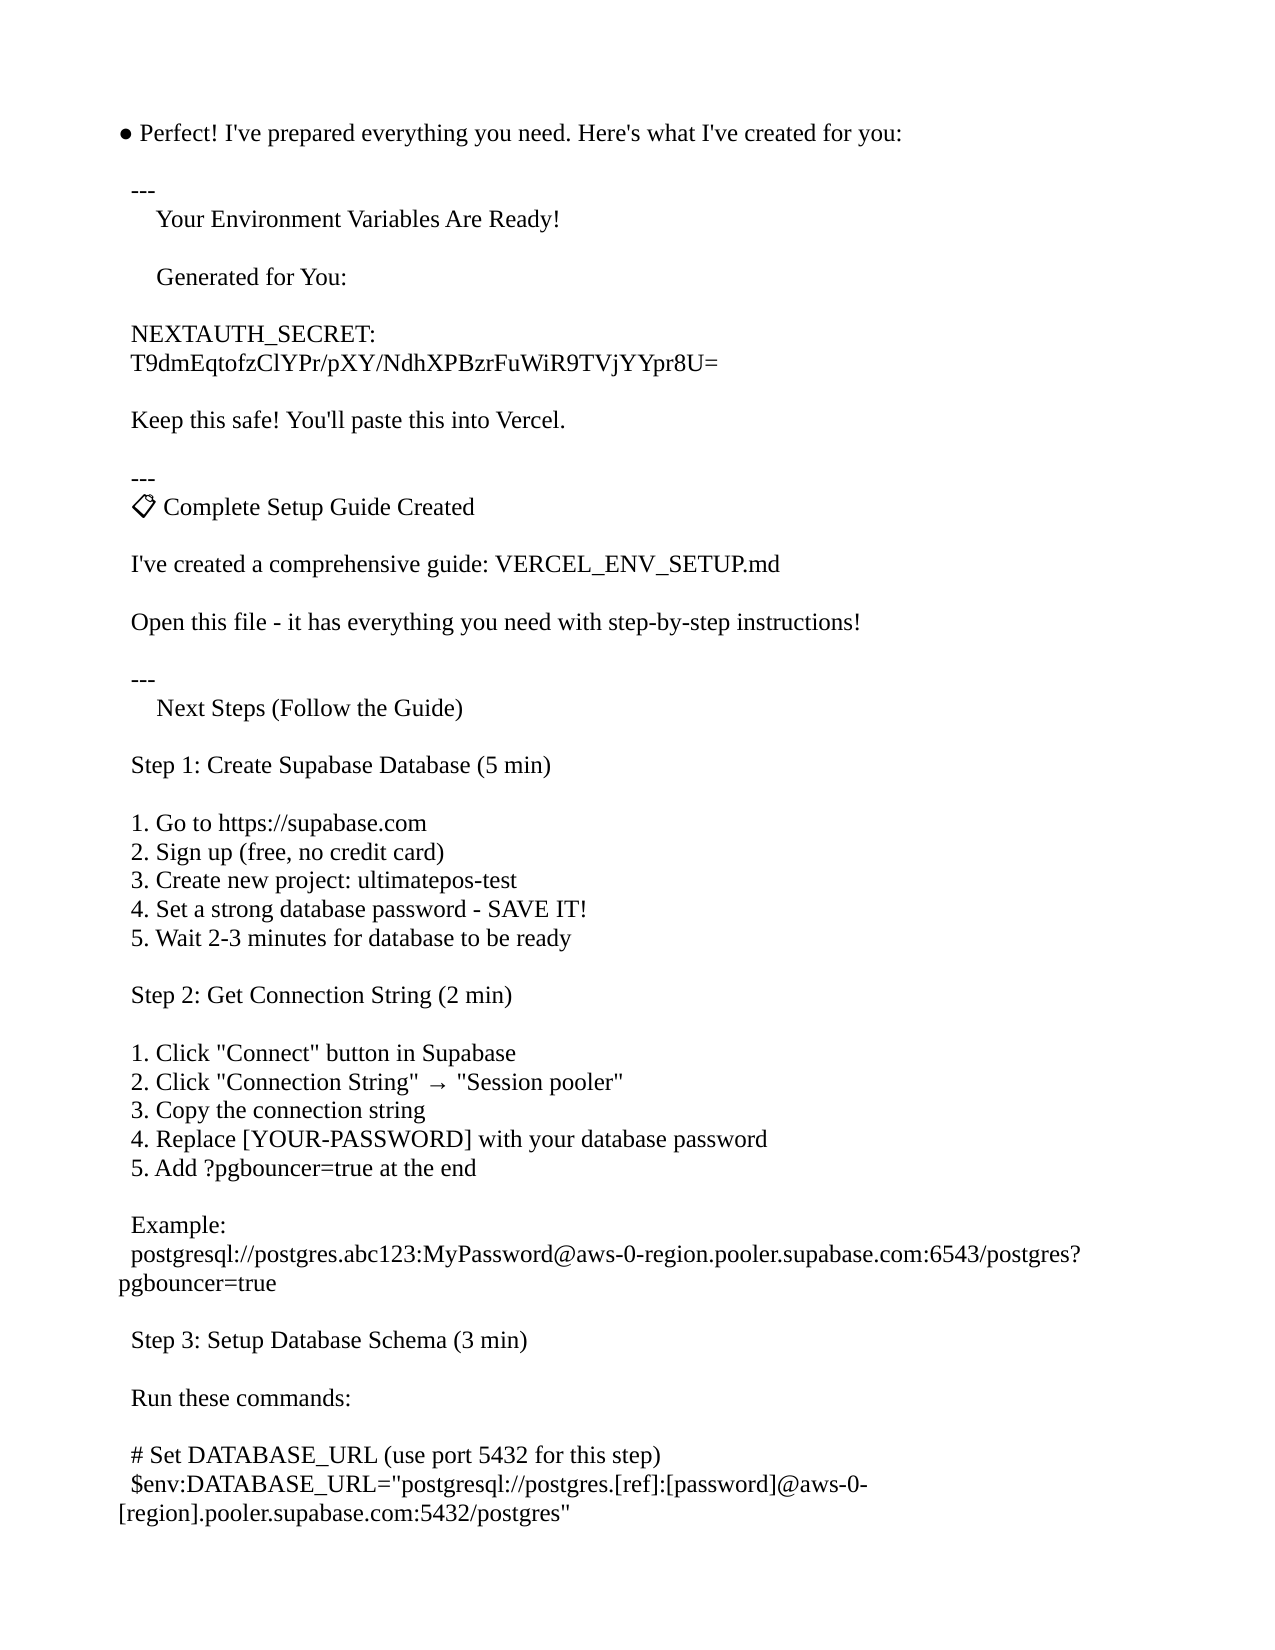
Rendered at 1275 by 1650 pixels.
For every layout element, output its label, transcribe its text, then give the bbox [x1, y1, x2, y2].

text NEXTAUTH_SECRET: [118, 319, 1157, 348]
text Keep this safe! You'll paste this into Vercel. [118, 406, 1157, 434]
text Run these commands: [118, 1383, 1157, 1412]
text Step 2: Get Connection String (2 min) [118, 981, 1157, 1009]
text postgresql://postgres.abc123:MyPassword@aws-0-region.pooler.supabase.com:6543/postgres?pgbouncer=true [118, 1239, 1157, 1297]
text $env:DATABASE_URL="postgresql://postgres.[ref]:[password]@aws-0-[region].pooler.supabase.com:5432/postgres" [118, 1469, 1157, 1527]
text 1. Go to https://supabase.com [118, 808, 1157, 837]
text --- [118, 664, 1157, 693]
text 4. Set a strong database password - SAVE IT! [118, 894, 1157, 923]
text 📋 Complete Setup Guide Created [118, 492, 1157, 521]
text 3. Create new project: ultimatepos-test [118, 866, 1157, 894]
text 5. Add ?pgbouncer=true at the end [118, 1153, 1157, 1182]
text 4. Replace [YOUR-PASSWORD] with your database password [118, 1124, 1157, 1153]
text T9dmEqtofzClYPr/pXY/NdhXPBzrFuWiR9TVjYYpr8U= [118, 348, 1157, 377]
text 2. Sign up (free, no credit card) [118, 837, 1157, 866]
text 5. Wait 2-3 minutes for database to be ready [118, 923, 1157, 952]
text --- [118, 463, 1157, 492]
text ✅ Your Environment Variables Are Ready! [118, 204, 1157, 233]
text Example: [118, 1211, 1157, 1239]
text ● Perfect! I've prepared everything you need. Here's what I've created for you: [118, 118, 1157, 147]
text --- [118, 176, 1157, 204]
text 2. Click "Connection String" → "Session pooler" [118, 1067, 1157, 1096]
text 3. Copy the connection string [118, 1096, 1157, 1124]
text 1. Click "Connect" button in Supabase [118, 1038, 1157, 1067]
text Step 1: Create Supabase Database (5 min) [118, 751, 1157, 779]
text 🚀 Next Steps (Follow the Guide) [118, 693, 1157, 722]
text # Set DATABASE_URL (use port 5432 for this step) [118, 1441, 1157, 1469]
text Open this file - it has everything you need with step-by-step instructions! [118, 607, 1157, 636]
text I've created a comprehensive guide: VERCEL_ENV_SETUP.md [118, 549, 1157, 578]
text Step 3: Setup Database Schema (3 min) [118, 1326, 1157, 1354]
text 🔐 Generated for You: [118, 262, 1157, 291]
